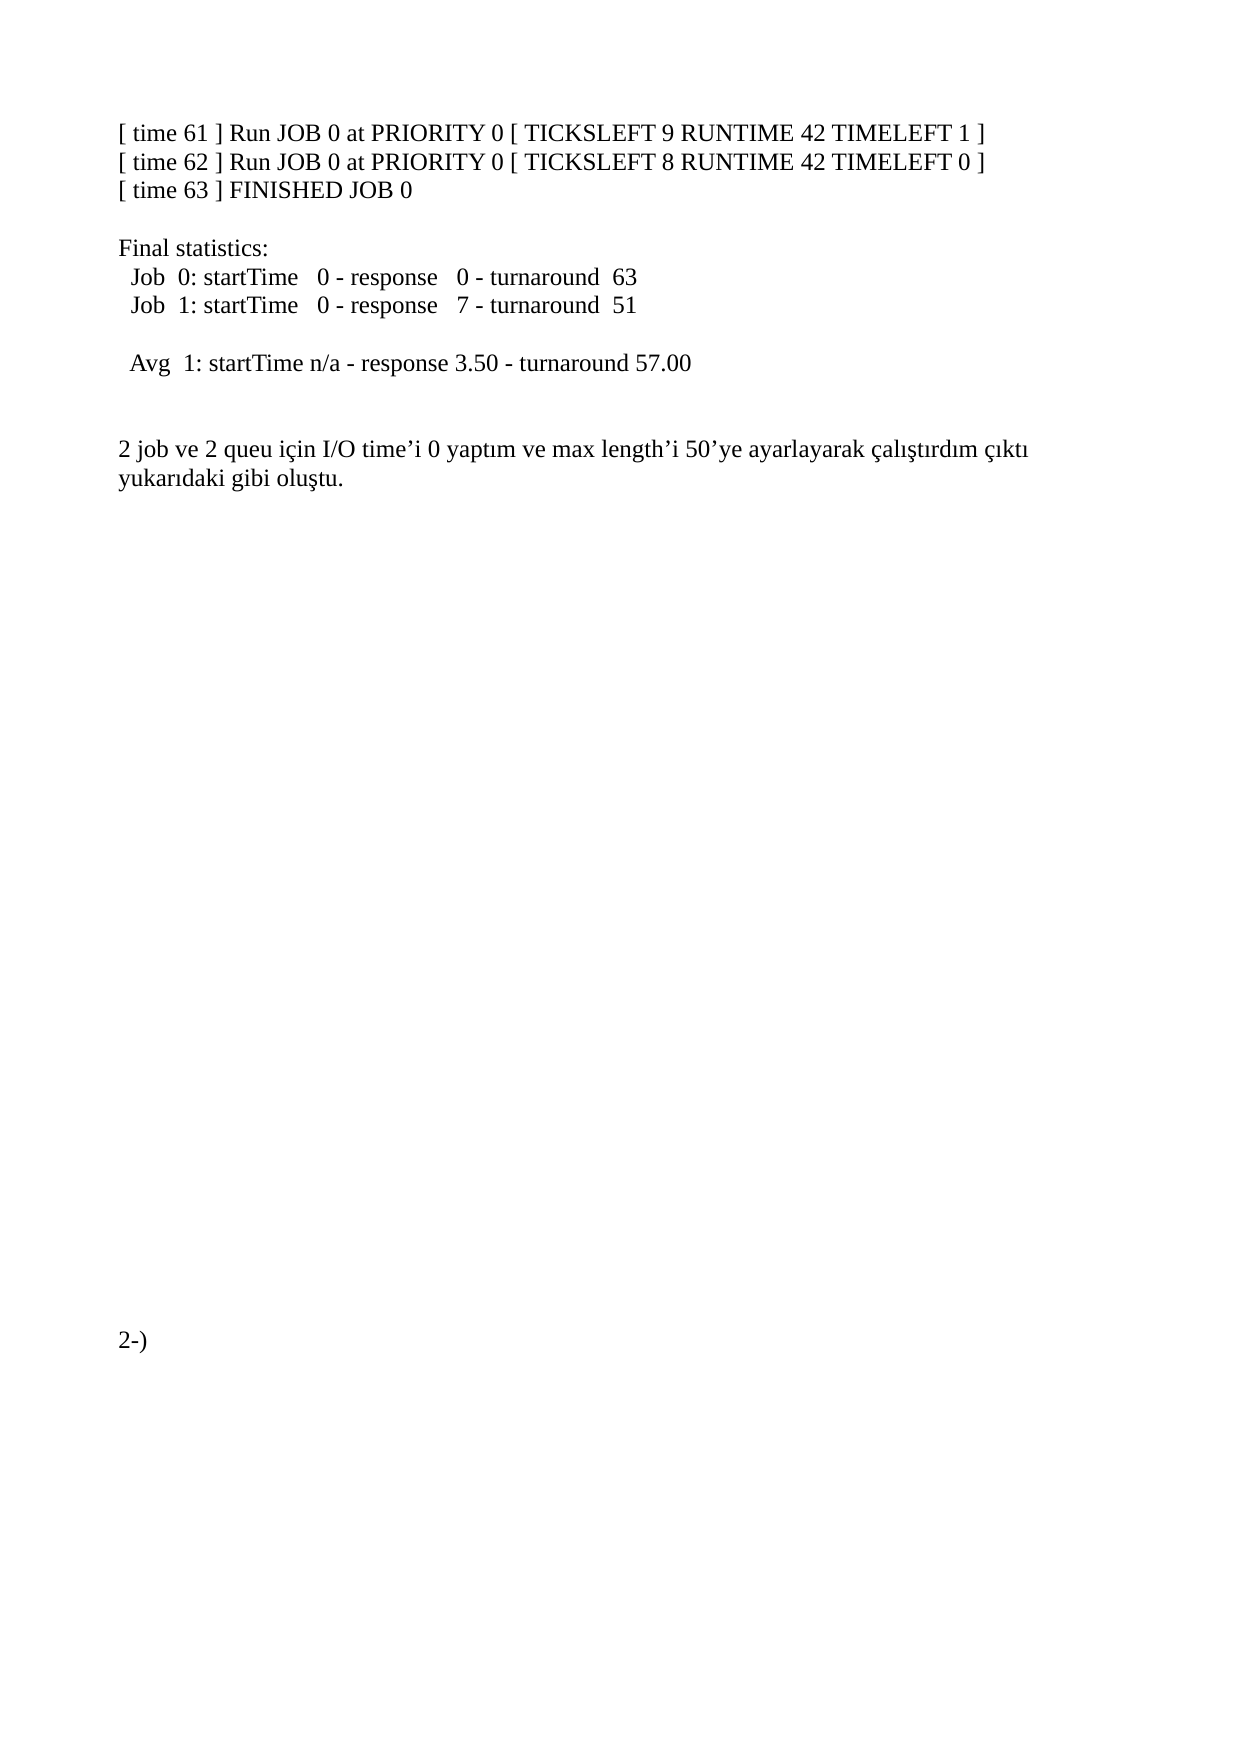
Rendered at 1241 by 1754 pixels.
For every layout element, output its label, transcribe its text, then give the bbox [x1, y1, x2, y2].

text 2-) [118, 1326, 1122, 1354]
text [ time 61 ] Run JOB 0 at PRIORITY 0 [ TICKSLEFT 9 RUNTIME 42 TIMELEFT 1 ] [118, 118, 1122, 147]
text Avg 1: startTime n/a - response 3.50 - turnaround 57.00 [118, 348, 1122, 377]
text Job 0: startTime 0 - response 0 - turnaround 63 [118, 262, 1122, 291]
text Job 1: startTime 0 - response 7 - turnaround 51 [118, 291, 1122, 319]
text 2 job ve 2 queu için I/O time’i 0 yaptım ve max length’i 50’ye ayarlayarak çalıştırdım çıktı yukarıdaki gibi oluştu. [118, 434, 1122, 492]
text [ time 62 ] Run JOB 0 at PRIORITY 0 [ TICKSLEFT 8 RUNTIME 42 TIMELEFT 0 ] [118, 147, 1122, 176]
text Final statistics: [118, 233, 1122, 262]
text [ time 63 ] FINISHED JOB 0 [118, 176, 1122, 204]
